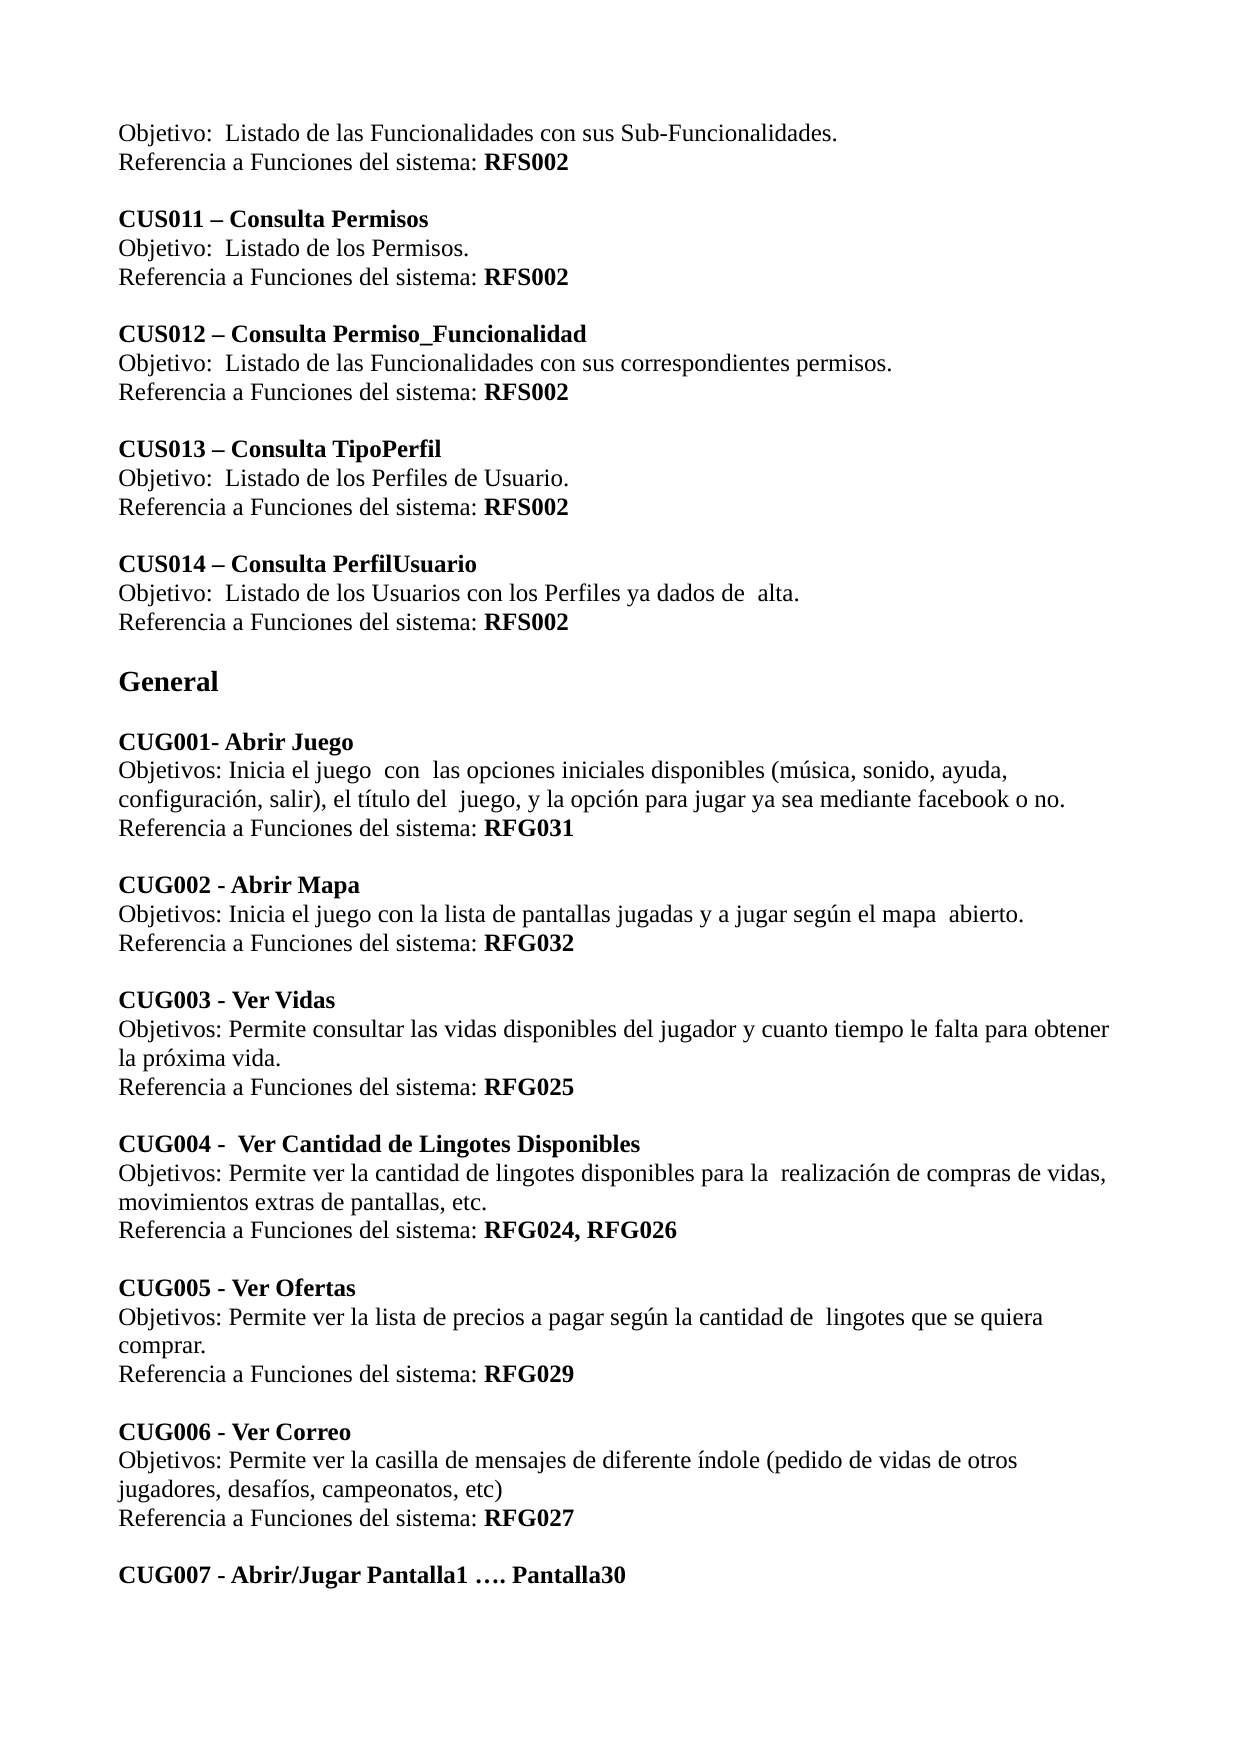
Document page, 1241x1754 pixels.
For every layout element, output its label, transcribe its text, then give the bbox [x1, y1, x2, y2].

text Referencia a Funciones del sistema: RFG025 [118, 1072, 1122, 1100]
text Referencia a Funciones del sistema: RFS002 [118, 262, 1122, 291]
text Referencia a Funciones del sistema: RFG031 [118, 813, 1122, 842]
text Referencia a Funciones del sistema: RFS002 [118, 607, 1122, 636]
text CUG001- Abrir Juego [118, 727, 1122, 755]
text Objetivos: Inicia el juego con las opciones iniciales disponibles (música, sonido, ayuda, configuración, salir), el título del juego, y la opción para jugar ya sea mediante facebook o no. [118, 755, 1122, 813]
text Objetivos: Permite ver la cantidad de lingotes disponibles para la realización de compras de vidas, movimientos extras de pantallas, etc. [118, 1158, 1122, 1215]
text CUG002 - Abrir Mapa [118, 870, 1122, 899]
text Objetivo: Listado de las Funcionalidades con sus Sub-Funcionalidades. [118, 118, 1122, 147]
text CUG007 - Abrir/Jugar Pantalla1 …. Pantalla30 [118, 1560, 1122, 1589]
text Objetivo: Listado de los Usuarios con los Perfiles ya dados de alta. [118, 578, 1122, 607]
text Objetivos: Permite ver la lista de precios a pagar según la cantidad de lingotes que se quiera comprar. [118, 1302, 1122, 1359]
text Objetivo: Listado de los Perfiles de Usuario. [118, 463, 1122, 492]
text CUS014 – Consulta PerfilUsuario [118, 549, 1122, 578]
text Objetivos: Permite consultar las vidas disponibles del jugador y cuanto tiempo le falta para obtener la próxima vida. [118, 1014, 1122, 1072]
text Referencia a Funciones del sistema: RFG027 [118, 1503, 1122, 1532]
text Referencia a Funciones del sistema: RFG032 [118, 928, 1122, 957]
text Referencia a Funciones del sistema: RFS002 [118, 147, 1122, 176]
text Referencia a Funciones del sistema: RFG024, RFG026 [118, 1215, 1122, 1244]
text General [118, 664, 1122, 698]
text Objetivo: Listado de las Funcionalidades con sus correspondientes permisos. [118, 348, 1122, 377]
text Objetivo: Listado de los Permisos. [118, 233, 1122, 262]
text CUG005 - Ver Ofertas [118, 1273, 1122, 1302]
text Objetivos: Permite ver la casilla de mensajes de diferente índole (pedido de vidas de otros jugadores, desafíos, campeonatos, etc) [118, 1445, 1122, 1503]
text Objetivos: Inicia el juego con la lista de pantallas jugadas y a jugar según el mapa abierto. [118, 899, 1122, 928]
text CUG006 - Ver Correo [118, 1417, 1122, 1445]
text CUS012 – Consulta Permiso_Funcionalidad [118, 319, 1122, 348]
text Referencia a Funciones del sistema: RFS002 [118, 377, 1122, 406]
text CUS013 – Consulta TipoPerfil [118, 434, 1122, 463]
text Referencia a Funciones del sistema: RFS002 [118, 492, 1122, 521]
text Referencia a Funciones del sistema: RFG029 [118, 1359, 1122, 1388]
text CUG004 - Ver Cantidad de Lingotes Disponibles [118, 1129, 1122, 1158]
text CUG003 - Ver Vidas [118, 985, 1122, 1014]
text CUS011 – Consulta Permisos [118, 204, 1122, 233]
